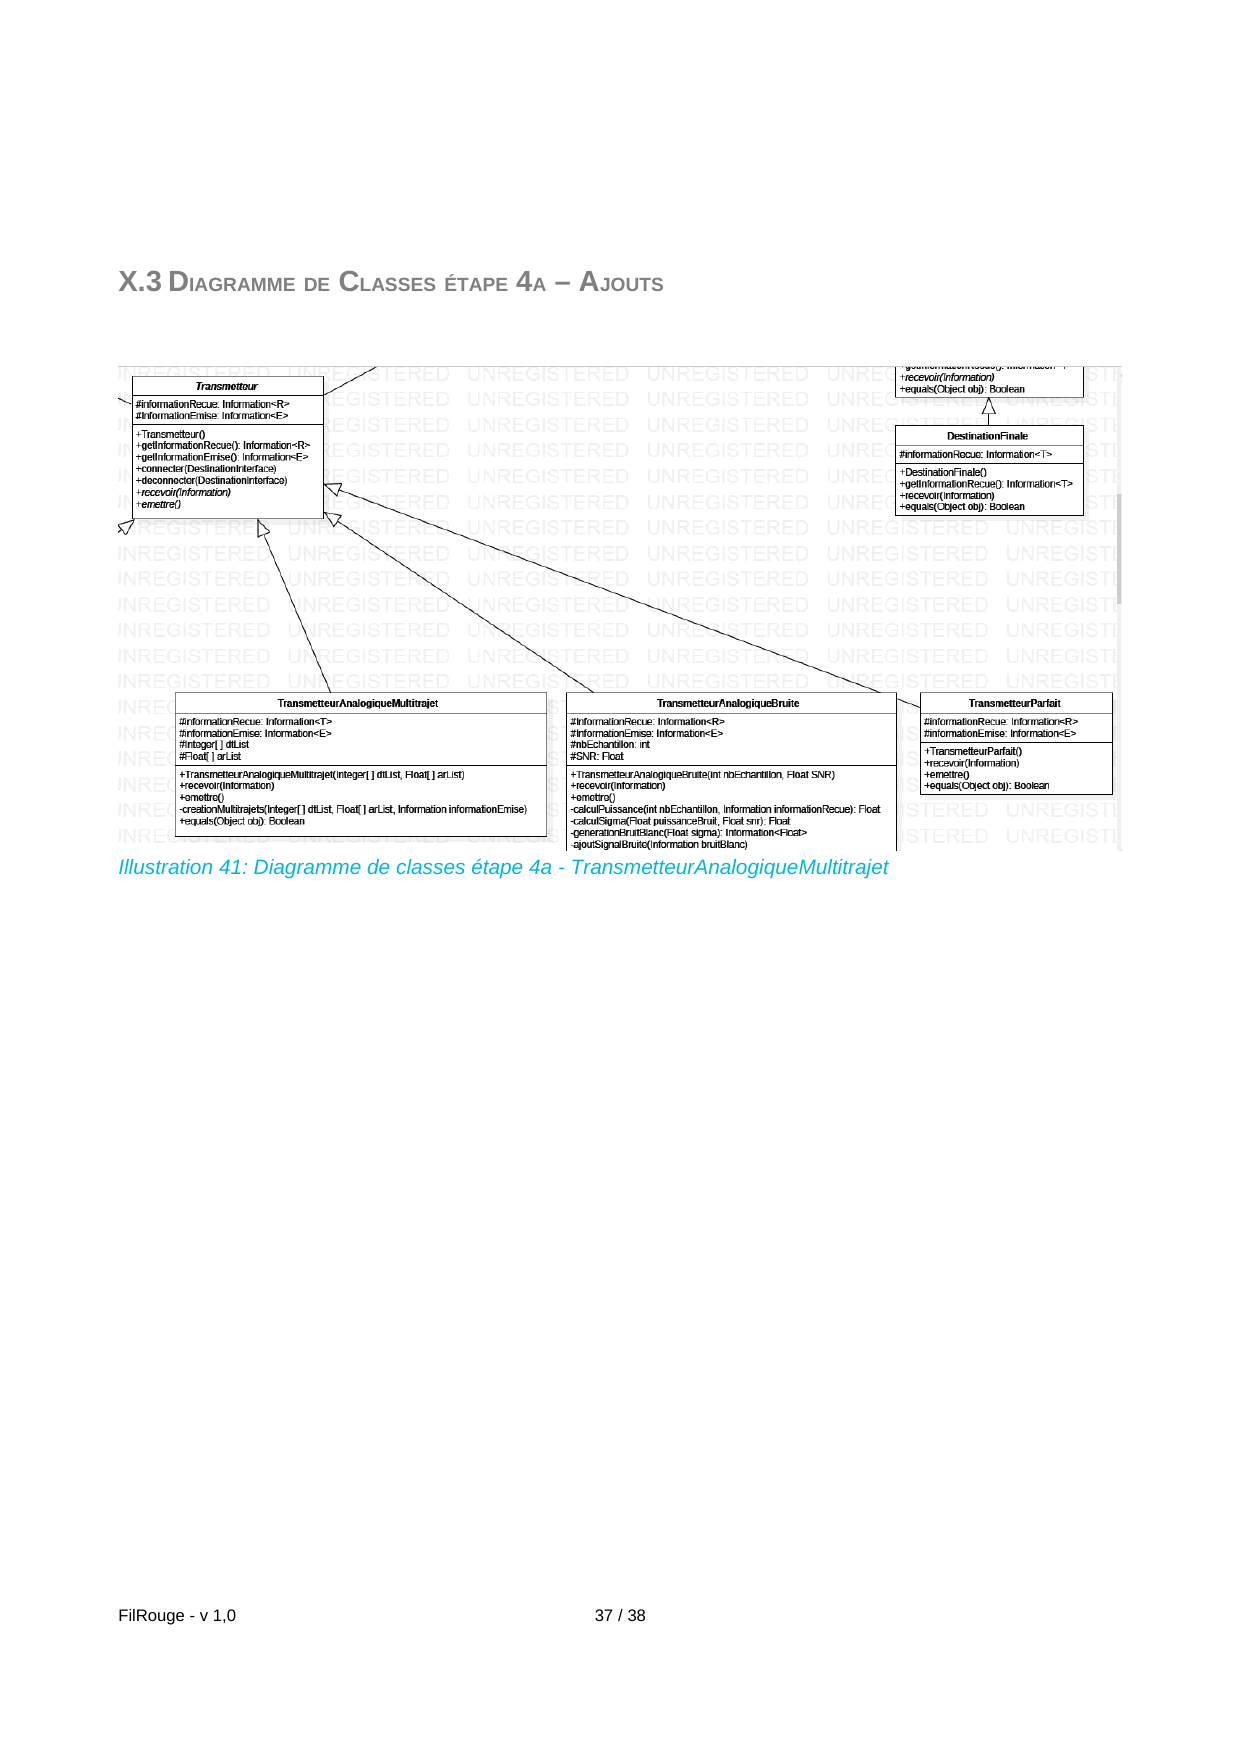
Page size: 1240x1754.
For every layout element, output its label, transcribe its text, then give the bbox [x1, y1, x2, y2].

text Illustration 41: Diagramme de classes étape 4a - TransmetteurAnalogiqueMultitrajet [118, 851, 1121, 879]
subtitle Diagramme de Classes étape 4a – Ajouts [118, 264, 1121, 297]
picture [118, 366, 1122, 851]
